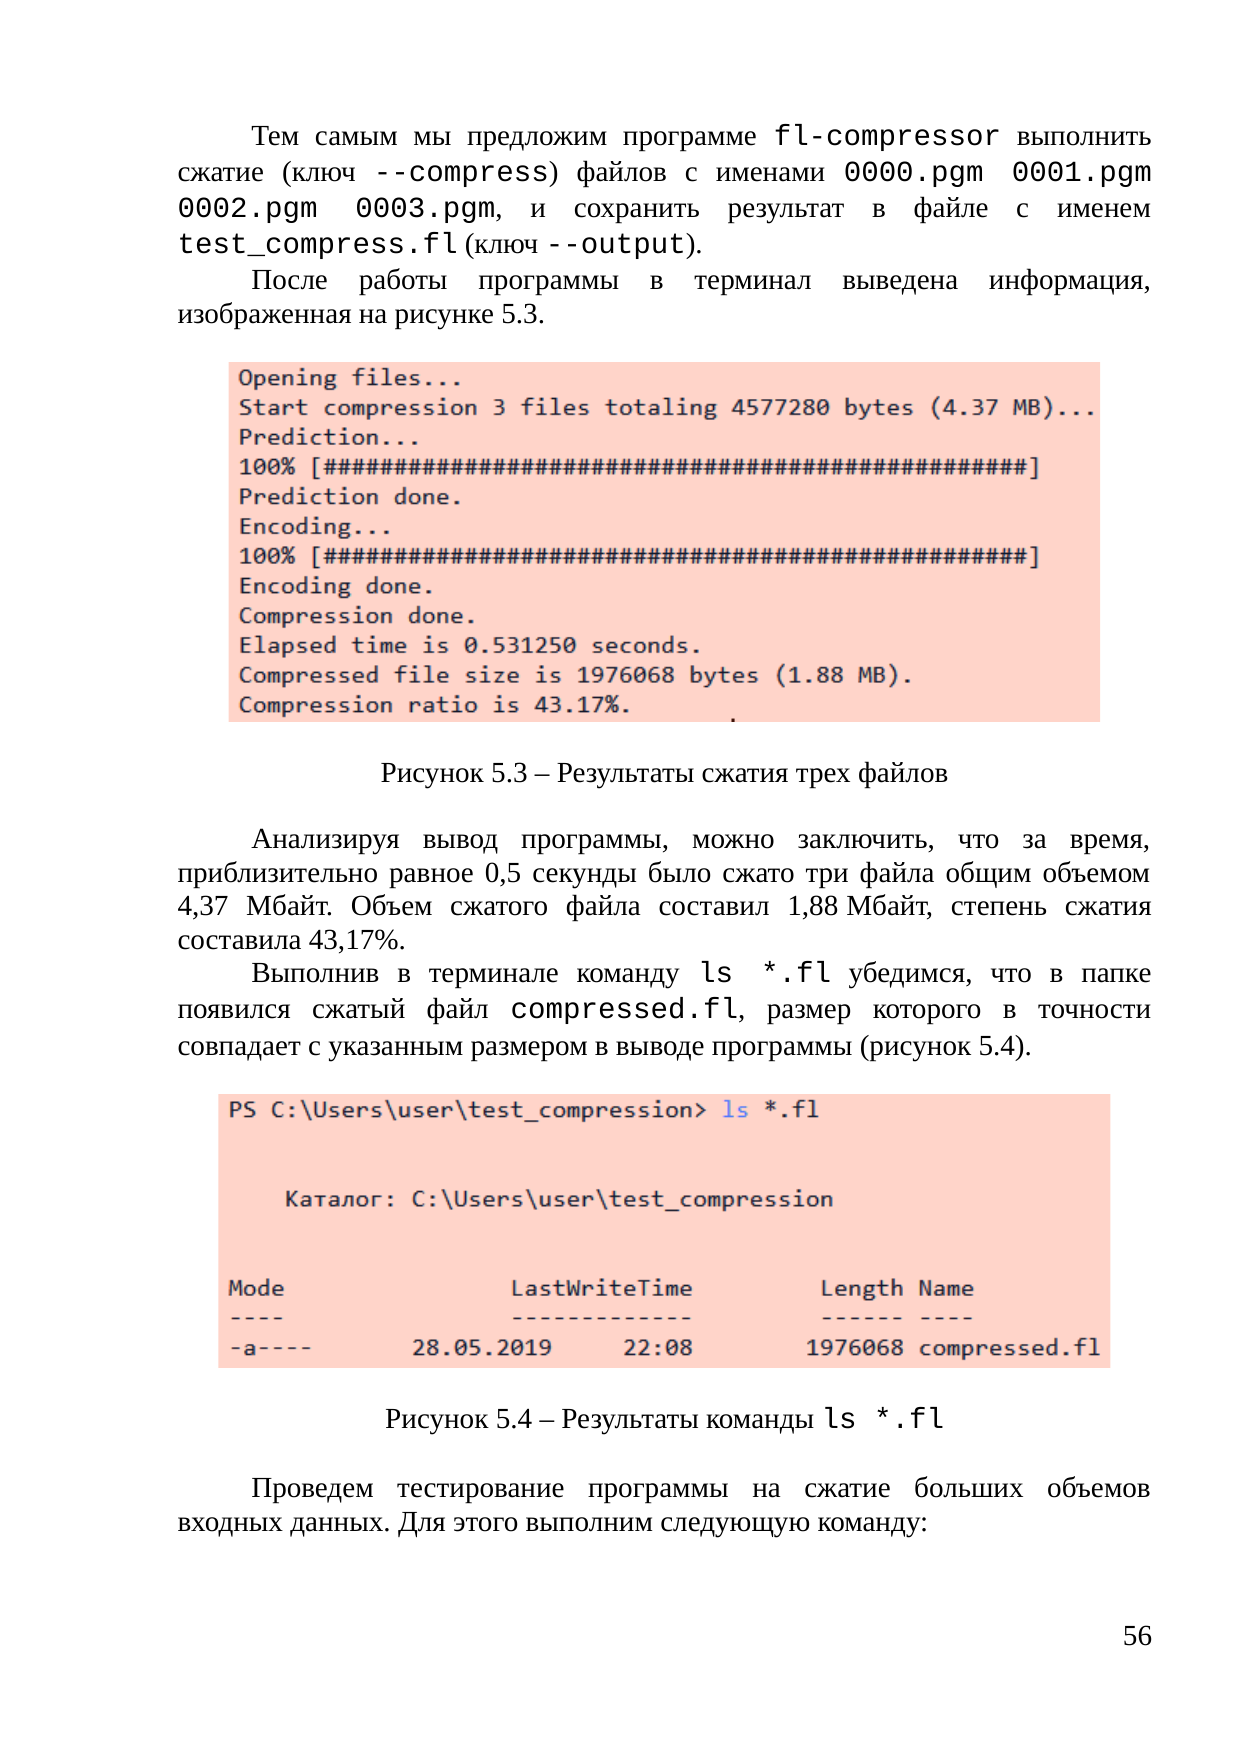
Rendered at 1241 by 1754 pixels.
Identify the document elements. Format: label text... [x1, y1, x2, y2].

picture [228, 362, 1101, 722]
text Выполнив в терминале команду ls *.fl убедимся, что в папке появился сжатый файл compressed.fl, размер которого в точности совпадает с указанным размером в выводе программы (рисунок 5.4). [177, 956, 1152, 1061]
text Тем самым мы предложим программе fl-compressor выполнить сжатие (ключ --compress) файлов с именами 0000.pgm 0001.pgm 0002.pgm 0003.pgm, и сохранить результат в файле с именем test_compress.fl (ключ --output). [177, 118, 1152, 262]
picture [218, 1094, 1111, 1368]
text Рисунок 5.4 – Результаты команды ls *.fl [177, 1401, 1152, 1437]
text Рисунок 5.3 – Результаты сжатия трех файлов [177, 755, 1152, 788]
text Анализируя вывод программы, можно заключить, что за время, приблизительно равное 0,5 секунды было сжато три файла общим объемом 4,37 Мбайт. Объем сжатого файла составил 1,88 Мбайт, степень сжатия составила 43,17%. [177, 821, 1152, 956]
text После работы программы в терминал выведена информация, изображенная на рисунке 5.3. [177, 262, 1152, 329]
text Проведем тестирование программы на сжатие больших объемов входных данных. Для этого выполним следующую команду: [177, 1470, 1152, 1537]
